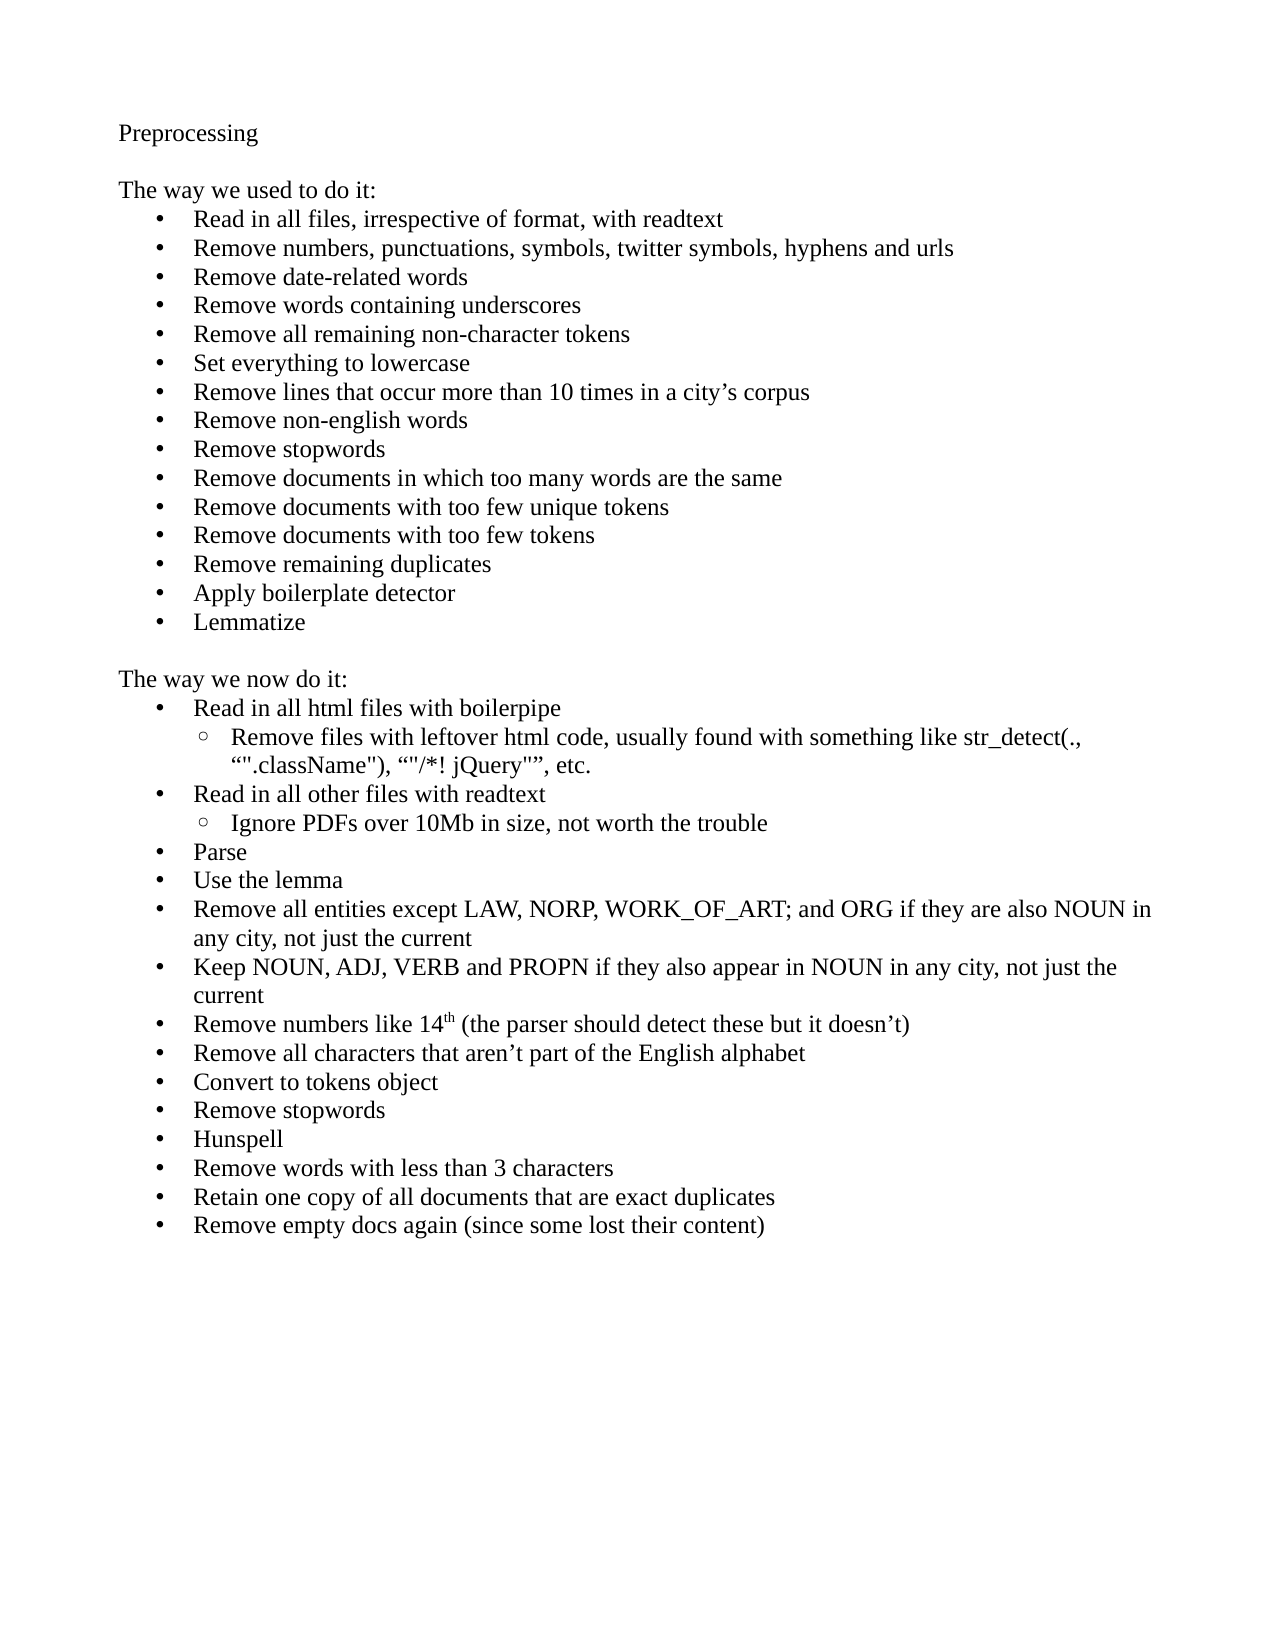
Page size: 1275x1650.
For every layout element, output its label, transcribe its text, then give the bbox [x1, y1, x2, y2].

list Remove numbers like 14th (the parser should detect these but it doesn’t) [156, 1009, 1157, 1038]
list Ignore PDFs over 10Mb in size, not worth the trouble [193, 808, 1157, 837]
list Remove lines that occur more than 10 times in a city’s corpus [156, 377, 1157, 406]
list Apply boilerplate detector [156, 578, 1157, 607]
list Read in all other files with readtext [156, 779, 1157, 808]
list Remove all characters that aren’t part of the English alphabet [156, 1038, 1157, 1067]
list Remove non-english words [156, 406, 1157, 434]
list Remove remaining duplicates [156, 549, 1157, 578]
list Remove numbers, punctuations, symbols, twitter symbols, hyphens and urls [156, 233, 1157, 262]
list Parse [156, 837, 1157, 866]
list Remove all entities except LAW, NORP, WORK_OF_ART; and ORG if they are also NOUN in any city, not just the current [156, 894, 1157, 952]
list Remove documents with too few tokens [156, 521, 1157, 549]
text The way we used to do it: [118, 176, 1157, 204]
text The way we now do it: [118, 664, 1157, 693]
list Hunspell [156, 1124, 1157, 1153]
list Remove empty docs again (since some lost their content) [156, 1211, 1157, 1239]
list Read in all files, irrespective of format, with readtext [156, 204, 1157, 233]
list Remove stopwords [156, 1096, 1157, 1124]
list Lemmatize [156, 607, 1157, 636]
list Remove files with leftover html code, usually found with something like str_detect(., “".className"), “"/*! jQuery"”, etc. [193, 722, 1157, 779]
list Retain one copy of all documents that are exact duplicates [156, 1182, 1157, 1211]
list Remove words containing underscores [156, 291, 1157, 319]
list Remove date-related words [156, 262, 1157, 291]
text Preprocessing [118, 118, 1157, 147]
list Remove stopwords [156, 434, 1157, 463]
list Remove words with less than 3 characters [156, 1153, 1157, 1182]
list Remove documents in which too many words are the same [156, 463, 1157, 492]
list Set everything to lowercase [156, 348, 1157, 377]
list Remove all remaining non-character tokens [156, 319, 1157, 348]
list Use the lemma [156, 866, 1157, 894]
list Remove documents with too few unique tokens [156, 492, 1157, 521]
list Convert to tokens object [156, 1067, 1157, 1096]
list Keep NOUN, ADJ, VERB and PROPN if they also appear in NOUN in any city, not just the current [156, 952, 1157, 1009]
list Read in all html files with boilerpipe [156, 693, 1157, 722]
